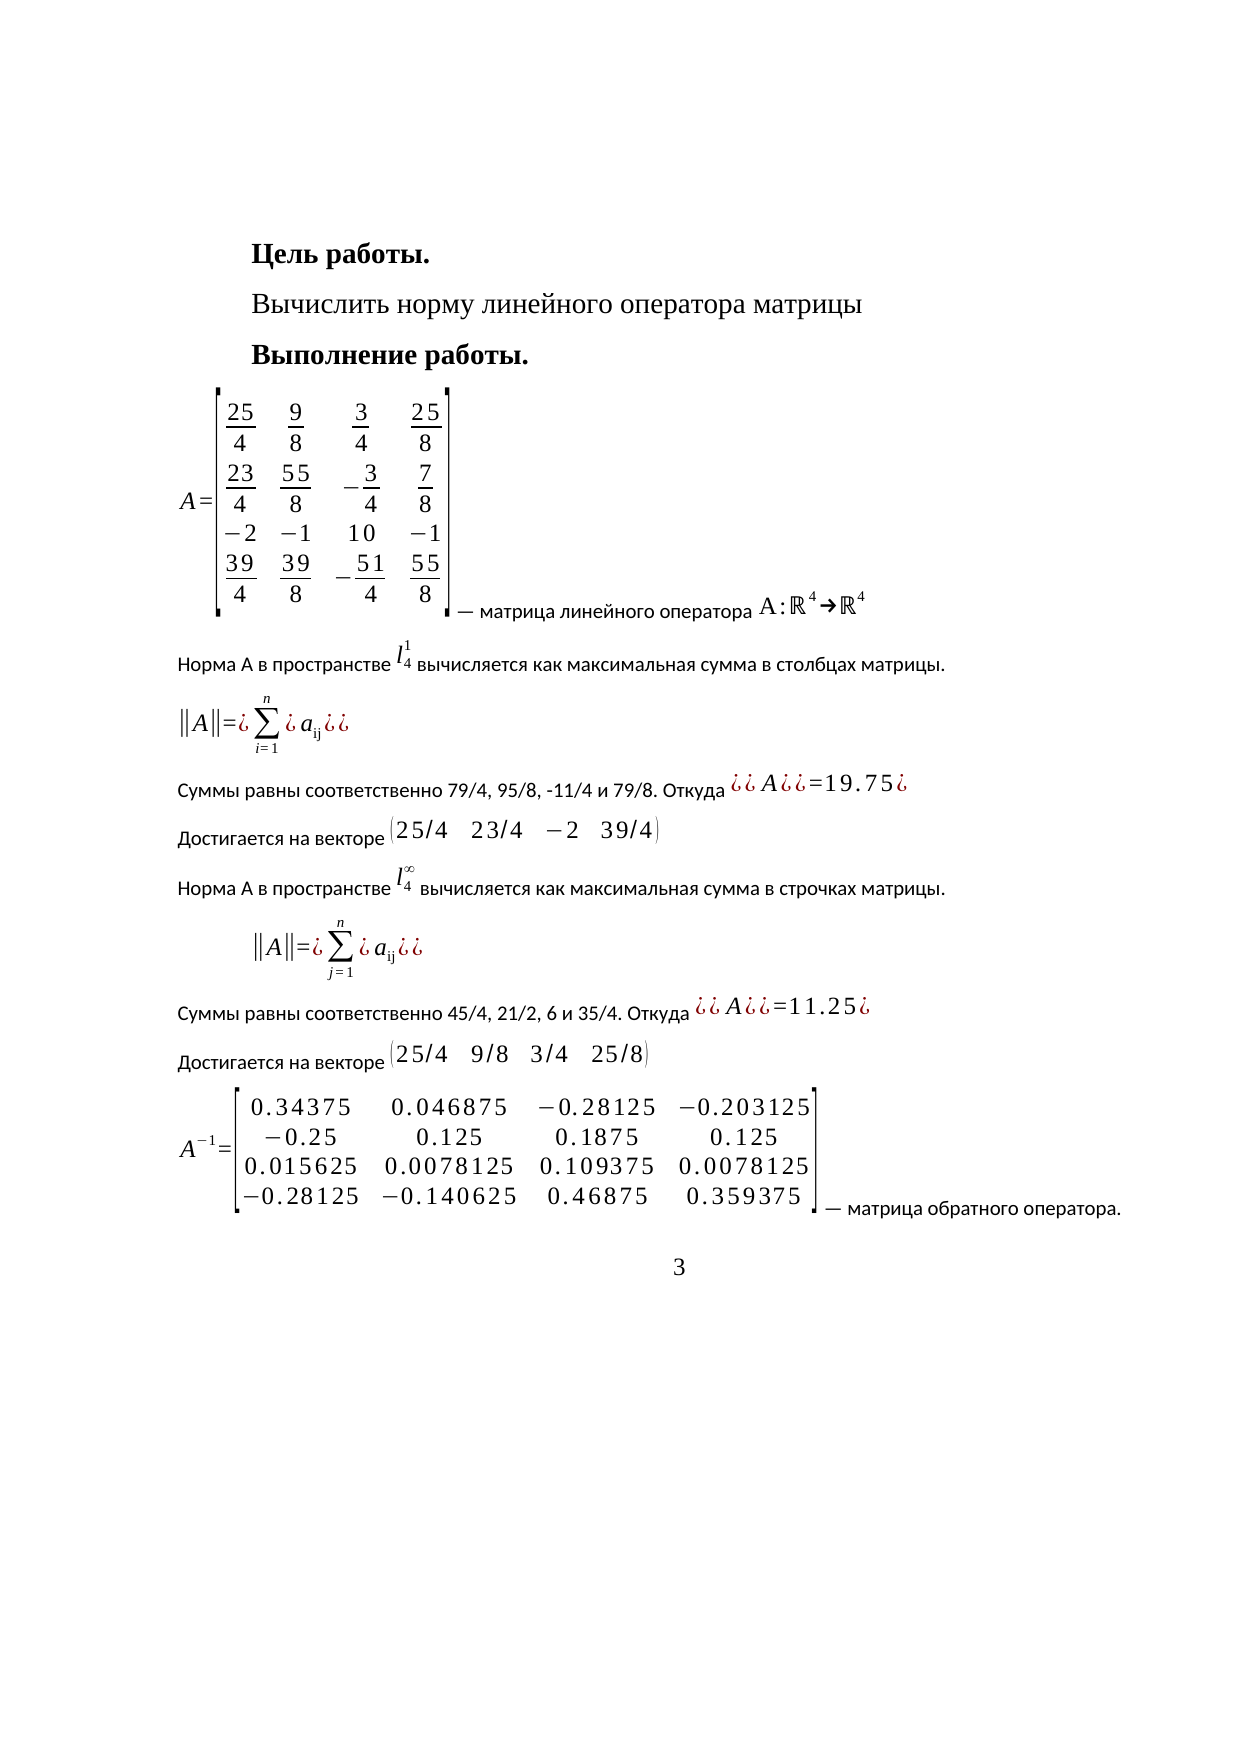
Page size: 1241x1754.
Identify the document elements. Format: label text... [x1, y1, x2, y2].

text Цель работы. [177, 236, 1181, 270]
text Достигается на векторе [177, 1038, 1181, 1074]
text Суммы равны соответственно 79/4, 95/8, -11/4 и 79/8. Откуда [177, 770, 1181, 802]
text Норма A в пространстве вычисляется как максимальная сумма в строчках матрицы. [177, 864, 1181, 900]
text — матрица линейного оператора [177, 387, 1181, 624]
text Норма A в пространстве вычисляется как максимальная сумма в столбцах матрицы. [177, 637, 1181, 677]
text Выполнение работы. [177, 337, 1181, 370]
text Вычислить норму линейного оператора матрицы [177, 287, 1181, 320]
text Достигается на векторе [177, 815, 1181, 851]
text — матрица обратного оператора. [177, 1087, 1181, 1221]
text Суммы равны соответственно 45/4, 21/2, 6 и 35/4. Откуда [177, 993, 1181, 1026]
